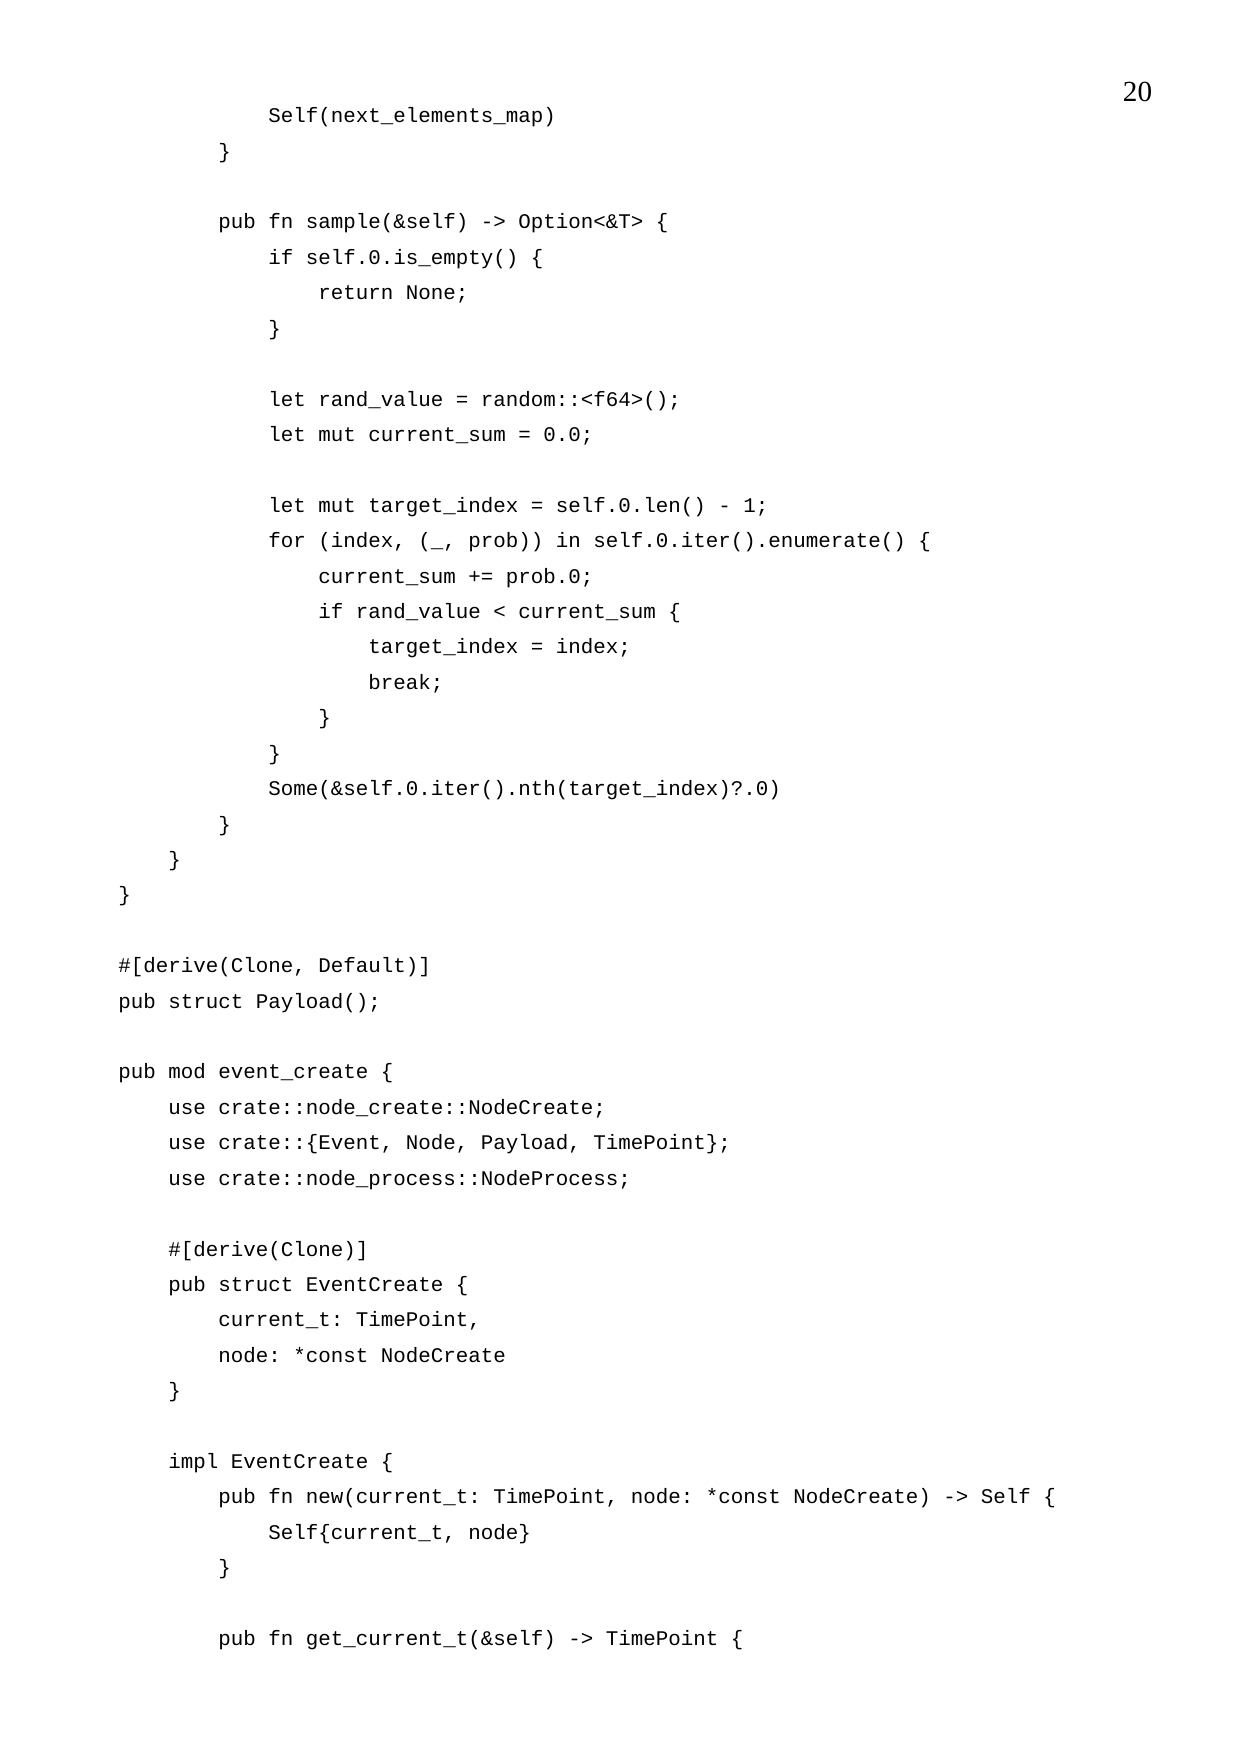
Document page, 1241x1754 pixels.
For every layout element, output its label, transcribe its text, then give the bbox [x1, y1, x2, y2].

text #[derive(Clone)] [118, 1238, 1122, 1262]
text } [118, 318, 1122, 341]
text if self.0.is_empty() { [118, 247, 1122, 271]
text pub fn get_current_t(&self) -> TimePoint { [118, 1628, 1122, 1652]
text } [118, 813, 1122, 837]
text pub mod event_create { [118, 1061, 1122, 1085]
text current_sum += prob.0; [118, 566, 1122, 589]
text let rand_value = random::<f64>(); [118, 388, 1122, 412]
text current_t: TimePoint, [118, 1309, 1122, 1333]
text target_index = index; [118, 636, 1122, 660]
text } [118, 141, 1122, 164]
text } [118, 1380, 1122, 1404]
text break; [118, 672, 1122, 696]
text #[derive(Clone, Default)] [118, 955, 1122, 979]
text pub struct Payload(); [118, 991, 1122, 1014]
text pub fn new(current_t: TimePoint, node: *const NodeCreate) -> Self { [118, 1486, 1122, 1510]
text use crate::node_create::NodeCreate; [118, 1097, 1122, 1121]
text Self(next_elements_map) [118, 105, 1122, 129]
text } [118, 884, 1122, 908]
text node: *const NodeCreate [118, 1345, 1122, 1368]
text Some(&self.0.iter().nth(target_index)?.0) [118, 778, 1122, 802]
text } [118, 849, 1122, 873]
text use crate::node_process::NodeProcess; [118, 1168, 1122, 1191]
text return None; [118, 282, 1122, 306]
text } [118, 743, 1122, 766]
text for (index, (_, prob)) in self.0.iter().enumerate() { [118, 530, 1122, 554]
text impl EventCreate { [118, 1451, 1122, 1475]
text pub fn sample(&self) -> Option<&T> { [118, 211, 1122, 235]
text use crate::{Event, Node, Payload, TimePoint}; [118, 1132, 1122, 1156]
text } [118, 707, 1122, 731]
text } [118, 1557, 1122, 1581]
text if rand_value < current_sum { [118, 601, 1122, 625]
text let mut current_sum = 0.0; [118, 424, 1122, 448]
text let mut target_index = self.0.len() - 1; [118, 495, 1122, 518]
text pub struct EventCreate { [118, 1274, 1122, 1298]
text Self{current_t, node} [118, 1522, 1122, 1546]
